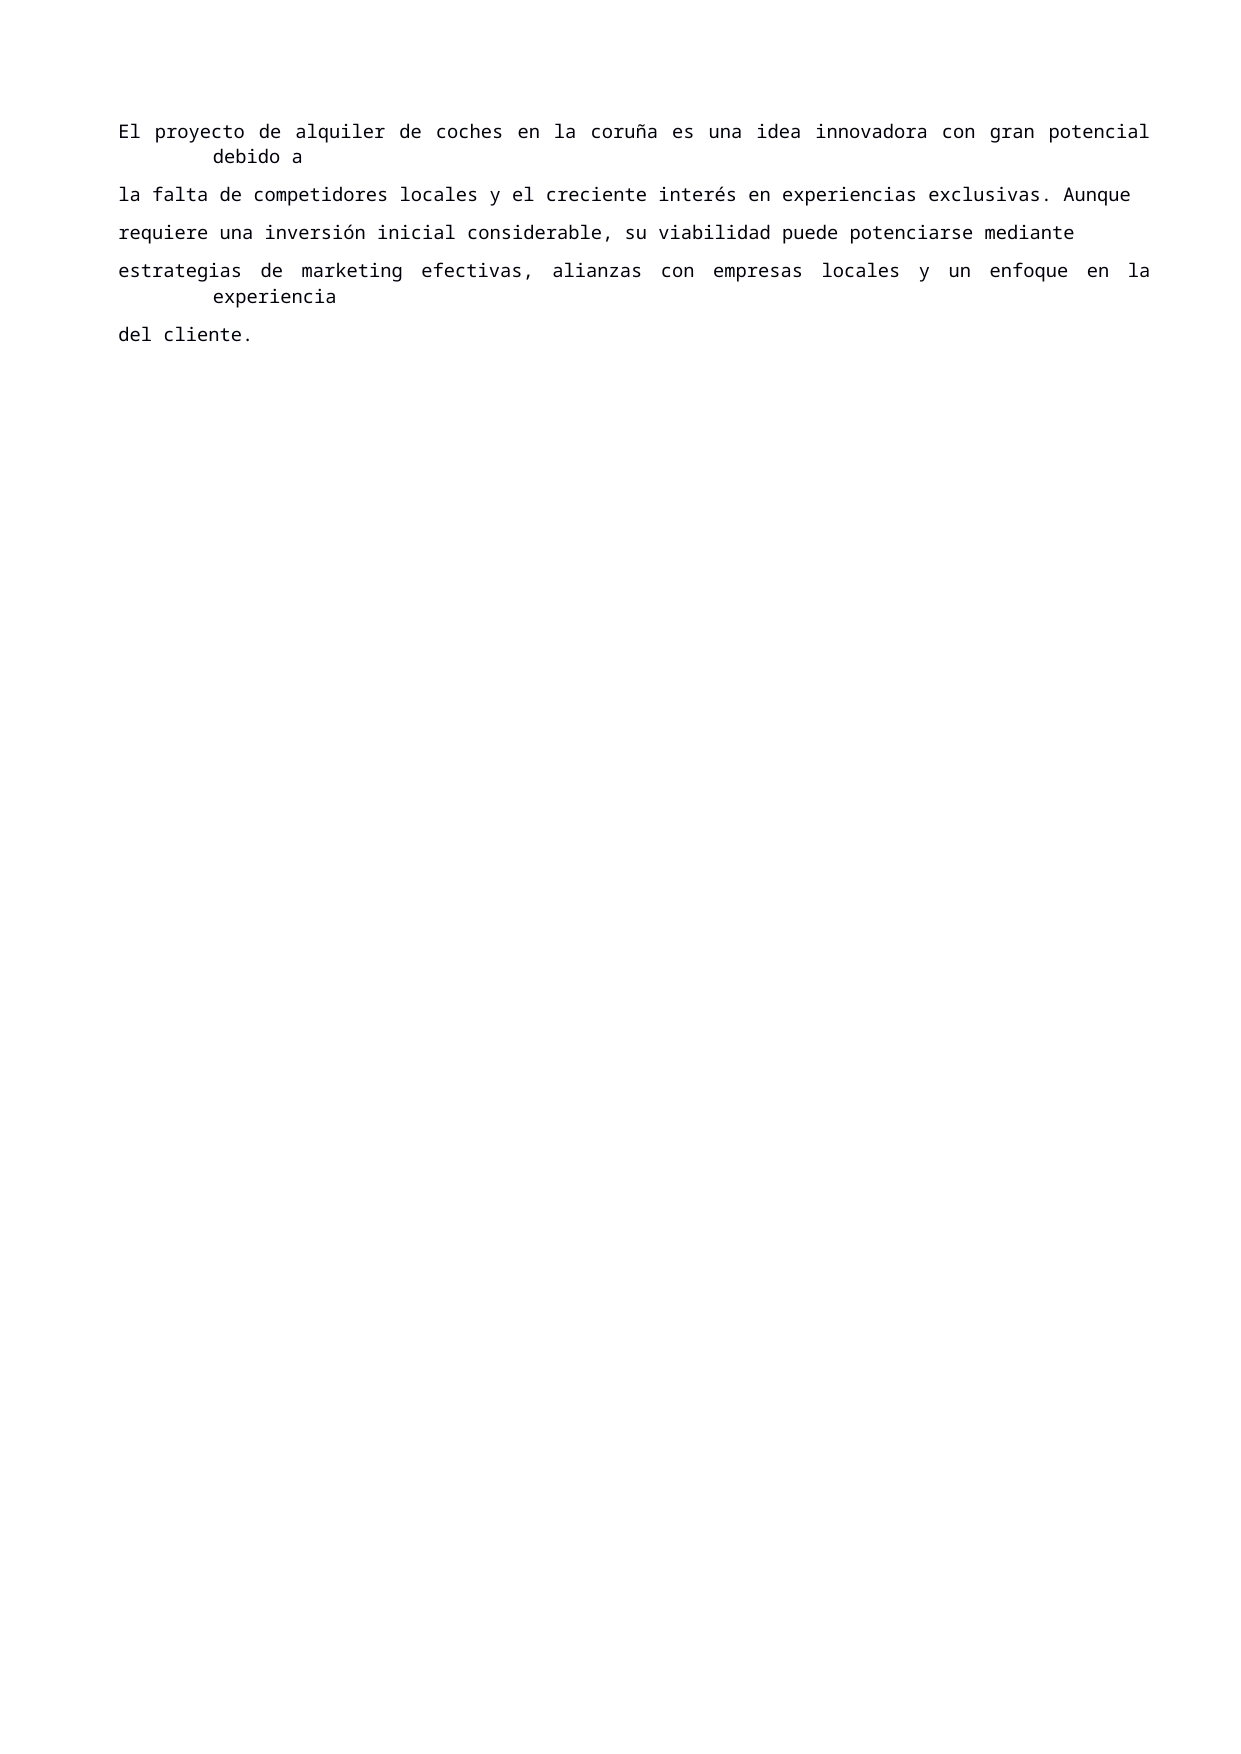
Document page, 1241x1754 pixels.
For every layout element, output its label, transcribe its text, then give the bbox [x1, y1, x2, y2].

text requiere una inversión inicial considerable, su viabilidad puede potenciarse mediante [118, 220, 1152, 245]
text del cliente. [118, 321, 1152, 347]
text la falta de competidores locales y el creciente interés en experiencias exclusivas. Aunque [118, 182, 1152, 207]
text estrategias de marketing efectivas, alianzas con empresas locales y un enfoque en la experiencia [118, 258, 1152, 309]
text El proyecto de alquiler de coches en la coruña es una idea innovadora con gran potencial debido a [118, 118, 1152, 169]
